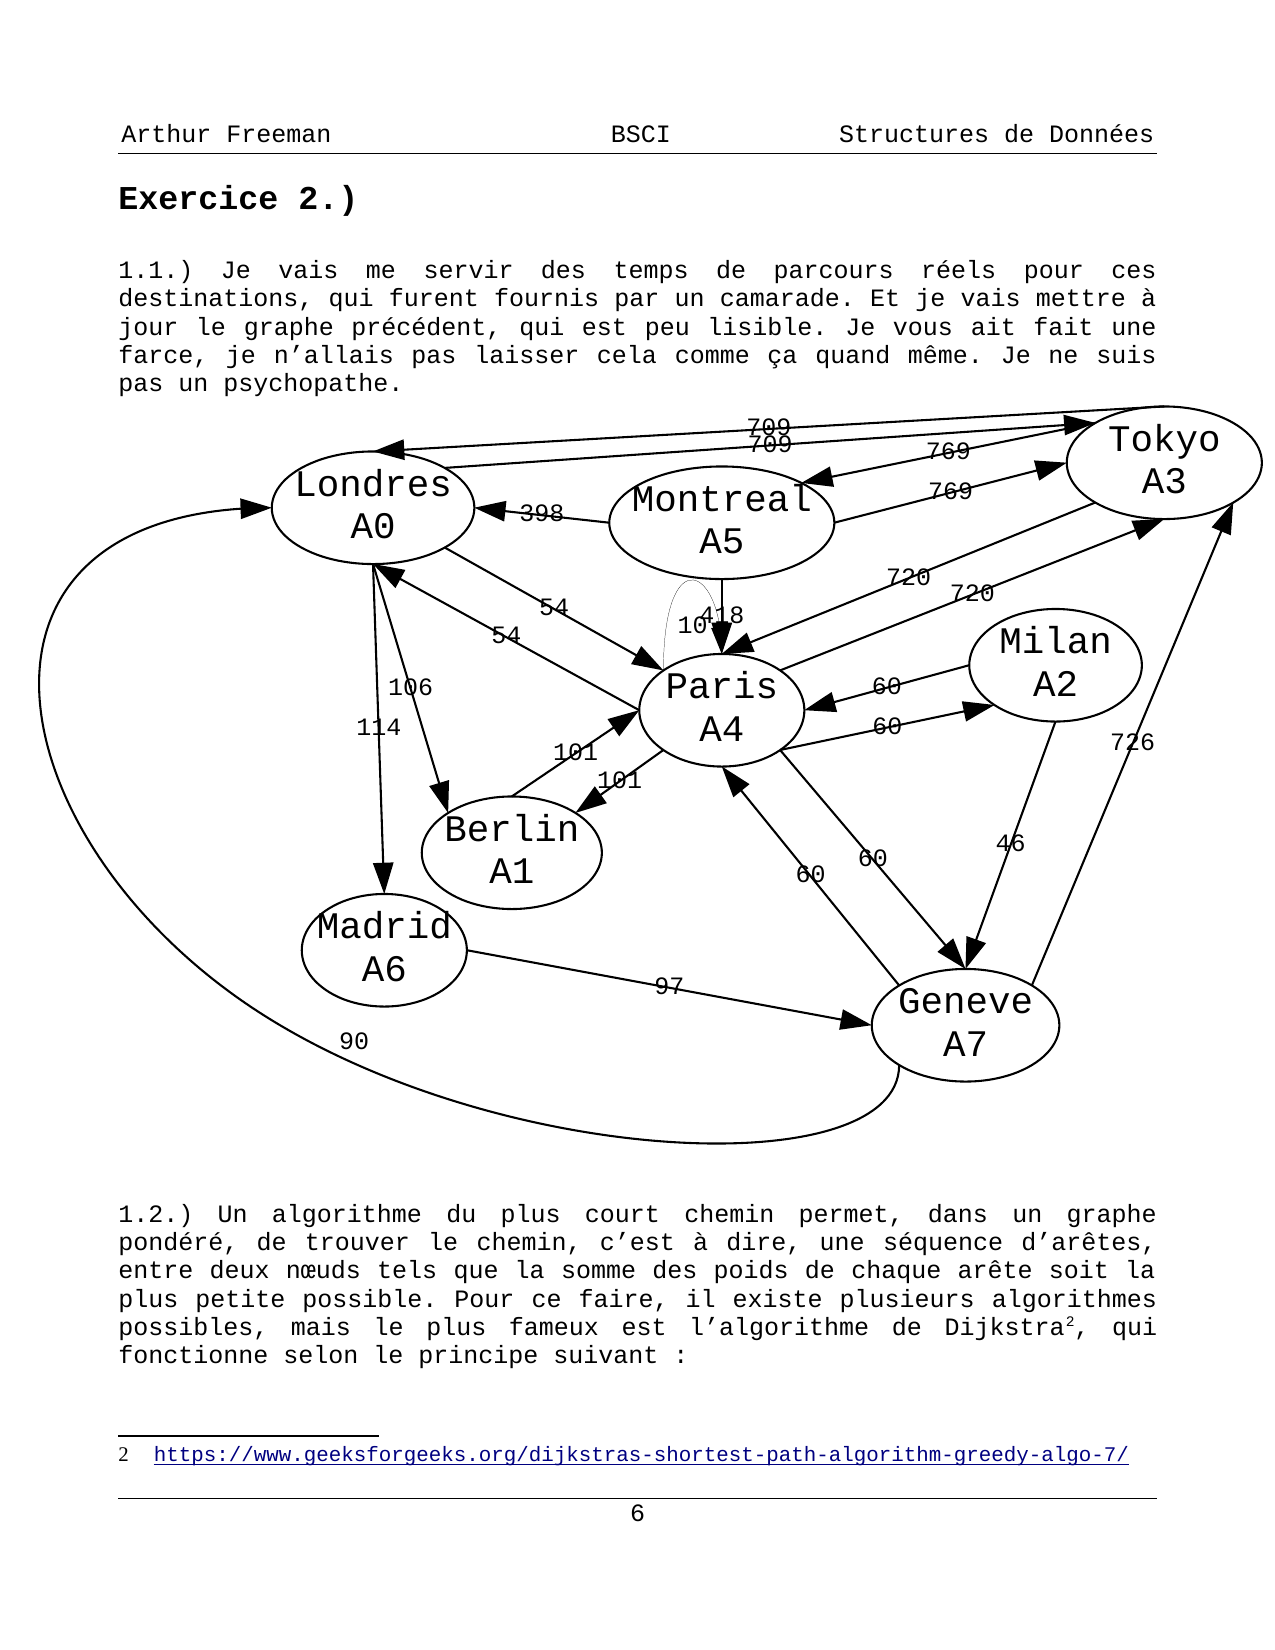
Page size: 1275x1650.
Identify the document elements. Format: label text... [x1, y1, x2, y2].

text 1.1.) Je vais me servir des temps de parcours réels pour ces destinations, qui furent fournis par un camarade. Et je vais mettre à jour le graphe précédent, qui est peu lisible. Je vous ait fait une farce, je n’allais pas laisser cela comme ça quand même. Je ne suis pas un psychopathe. [118, 258, 1157, 399]
text Exercice 2.) [118, 182, 1157, 220]
text https://www.geeksforgeeks.org/dijkstras-shortest-path-algorithm-greedy-algo-7/ [118, 1442, 1157, 1468]
text 1.2.) Un algorithme du plus court chemin permet, dans un graphe pondéré, de trouver le chemin, c’est à dire, une séquence d’arêtes, entre deux nœuds tels que la somme des poids de chaque arête soit la plus petite possible. Pour ce faire, il existe plusieurs algorithmes possibles, mais le plus fameux est l’algorithme de Dijkstra, qui fonctionne selon le principe suivant : [118, 1201, 1157, 1371]
